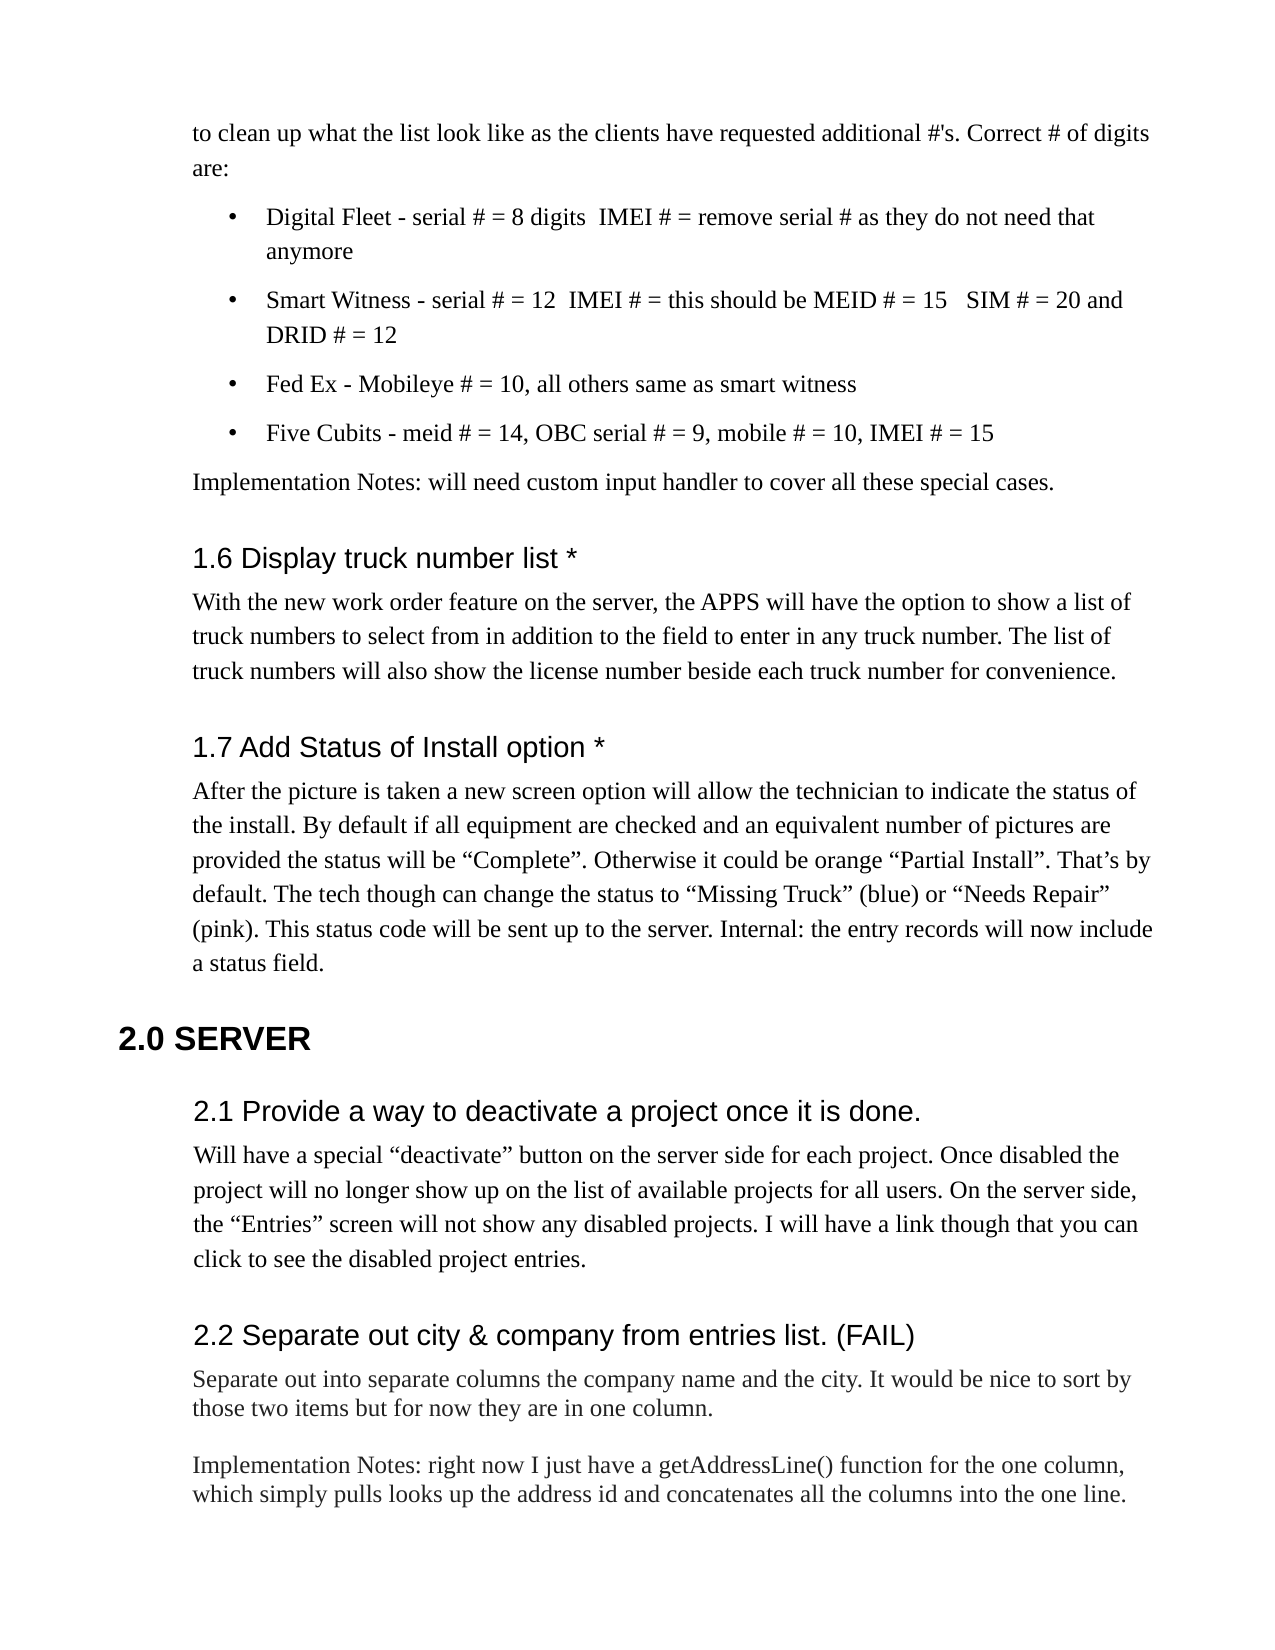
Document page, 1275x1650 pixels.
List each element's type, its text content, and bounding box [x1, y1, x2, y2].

text With the new work order feature on the server, the APPS will have the option to show a list of truck numbers to select from in addition to the field to enter in any truck number. The list of truck numbers will also show the license number beside each truck number for convenience. [192, 587, 1157, 685]
text Implementation Notes: will need custom input handler to cover all these special cases. [192, 467, 1157, 496]
text After the picture is taken a new screen option will allow the technician to indicate the status of the install. By default if all equipment are checked and an equivalent number of pictures are provided the status will be “Complete”. Otherwise it could be orange “Partial Install”. That’s by default. The tech though can change the status to “Missing Truck” (blue) or “Needs Repair” (pink). This status code will be sent up to the server. Internal: the entry records will now include a status field. [192, 776, 1157, 977]
subtitle 2.0 SERVER [118, 1018, 1157, 1057]
subtitle 1.6 Display truck number list * [192, 541, 1157, 574]
text Implementation Notes: right now I just have a getAddressLine() function for the one column, which simply pulls looks up the address id and concatenates all the columns into the one line. [192, 1450, 1157, 1508]
list Smart Witness - serial # = 12 IMEI # = this should be MEID # = 15 SIM # = 20 and DRID # = 12 [228, 285, 1157, 348]
list Digital Fleet - serial # = 8 digits IMEI # = remove serial # as they do not need that anymore [228, 202, 1157, 265]
subtitle 2.2 Separate out city & company from entries list. (FAIL) [156, 1318, 1157, 1352]
text Separate out into separate columns the company name and the city. It would be nice to sort by those two items but for now they are in one column. [192, 1364, 1157, 1422]
text to clean up what the list look like as the clients have requested additional #'s. Correct # of digits are: [192, 118, 1157, 181]
subtitle 1.7 Add Status of Install option * [192, 730, 1157, 763]
list Five Cubits - meid # = 14, OBC serial # = 9, mobile # = 10, IMEI # = 15 [228, 418, 1157, 447]
list Will have a special “deactivate” button on the server side for each project. Once disabled the project will no longer show up on the list of available projects for all users. On the server side, the “Entries” screen will not show any disabled projects. I will have a link though that you can click to see the disabled project entries. [156, 1141, 1157, 1273]
list Fed Ex - Mobileye # = 10, all others same as smart witness [228, 369, 1157, 397]
subtitle 2.1 Provide a way to deactivate a project once it is done. [156, 1094, 1157, 1128]
